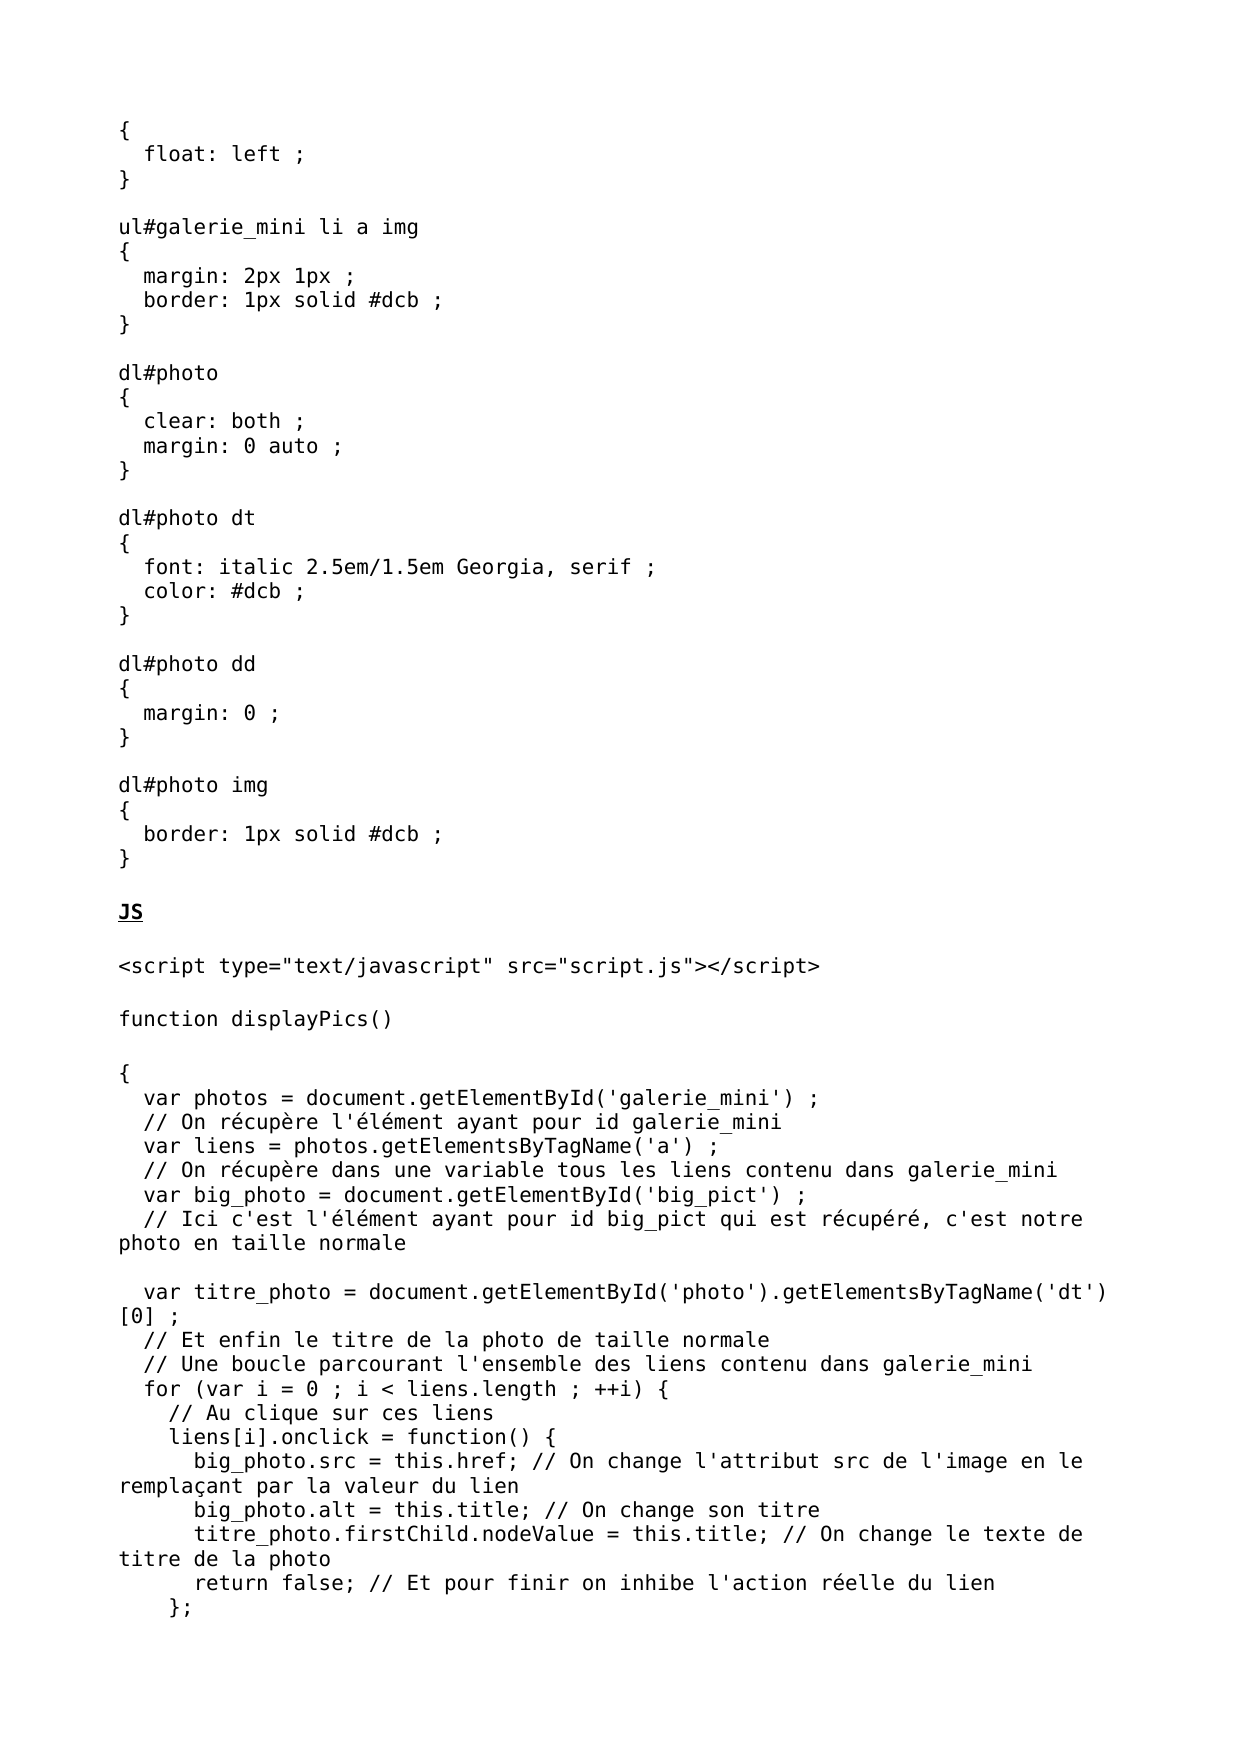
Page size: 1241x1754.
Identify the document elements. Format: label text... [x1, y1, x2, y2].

text { [118, 385, 1122, 409]
text var big_photo = document.getElementById('big_pict') ; [118, 1183, 1122, 1207]
text var photos = document.getElementById('galerie_mini') ; [118, 1086, 1122, 1110]
text <script type="text/javascript" src="script.js"></script> [118, 954, 1122, 978]
text border: 1px solid #dcb ; [118, 822, 1122, 846]
text // Ici c'est l'élément ayant pour id big_pict qui est récupéré, c'est notre photo en taille normale [118, 1207, 1122, 1255]
text dl#photo dt [118, 506, 1122, 531]
text liens[i].onclick = function() { [118, 1425, 1122, 1449]
text color: #dcb ; [118, 579, 1122, 603]
text }; [118, 1595, 1122, 1619]
text JS [118, 900, 1122, 924]
text return false; // Et pour finir on inhibe l'action réelle du lien [118, 1571, 1122, 1595]
text var titre_photo = document.getElementById('photo').getElementsByTagName('dt')[0] ; [118, 1280, 1122, 1328]
text function displayPics() [118, 1007, 1122, 1032]
text titre_photo.firstChild.nodeValue = this.title; // On change le texte de titre de la photo [118, 1522, 1122, 1571]
text dl#photo img [118, 773, 1122, 798]
text margin: 2px 1px ; [118, 264, 1122, 288]
text float: left ; [118, 142, 1122, 167]
text font: italic 2.5em/1.5em Georgia, serif ; [118, 555, 1122, 579]
text dl#photo [118, 361, 1122, 385]
text { [118, 798, 1122, 822]
text var liens = photos.getElementsByTagName('a') ; [118, 1134, 1122, 1158]
text } [118, 458, 1122, 482]
text big_photo.src = this.href; // On change l'attribut src de l'image en le remplaçant par la valeur du lien [118, 1449, 1122, 1498]
text // On récupère l'élément ayant pour id galerie_mini [118, 1110, 1122, 1134]
text { [118, 676, 1122, 701]
text { [118, 118, 1122, 142]
text margin: 0 ; [118, 701, 1122, 725]
text // On récupère dans une variable tous les liens contenu dans galerie_mini [118, 1158, 1122, 1183]
text dl#photo dd [118, 652, 1122, 676]
text { [118, 531, 1122, 555]
text } [118, 312, 1122, 337]
text clear: both ; [118, 409, 1122, 434]
text } [118, 603, 1122, 628]
text } [118, 846, 1122, 871]
text border: 1px solid #dcb ; [118, 288, 1122, 312]
text } [118, 167, 1122, 191]
text // Et enfin le titre de la photo de taille normale [118, 1328, 1122, 1352]
text big_photo.alt = this.title; // On change son titre [118, 1498, 1122, 1522]
text // Une boucle parcourant l'ensemble des liens contenu dans galerie_mini [118, 1352, 1122, 1377]
text { [118, 1061, 1122, 1086]
text } [118, 725, 1122, 749]
text for (var i = 0 ; i < liens.length ; ++i) { [118, 1377, 1122, 1401]
text // Au clique sur ces liens [118, 1401, 1122, 1425]
text { [118, 239, 1122, 264]
text ul#galerie_mini li a img [118, 215, 1122, 239]
text margin: 0 auto ; [118, 434, 1122, 458]
